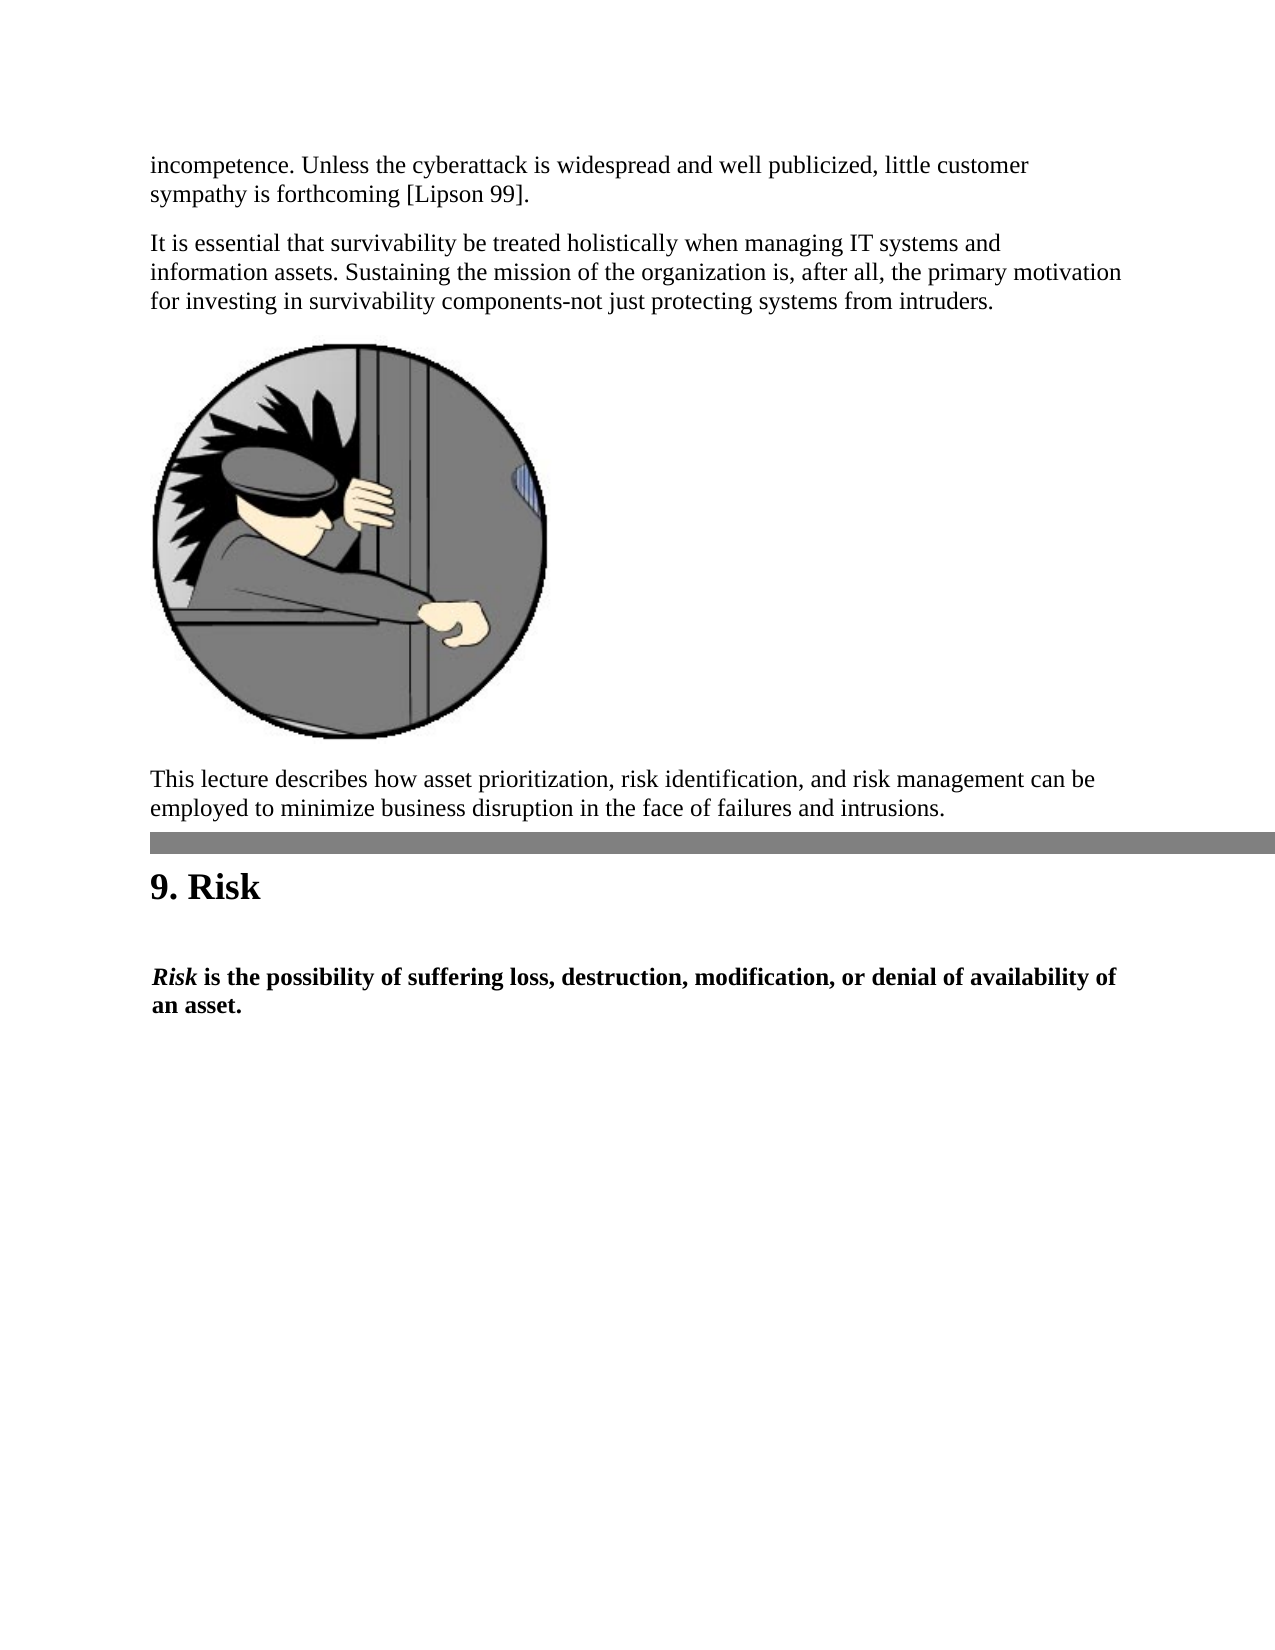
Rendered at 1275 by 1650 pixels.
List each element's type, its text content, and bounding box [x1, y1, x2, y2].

subtitle 9. Risk [150, 864, 1125, 907]
text This lecture describes how asset prioritization, risk identification, and risk management can be employed to minimize business disruption in the face of failures and intrusions. [150, 764, 1125, 822]
text It is essential that survivability be treated holistically when managing IT systems and information assets. Sustaining the mission of the organization is, after all, the primary motivation for investing in survivability components-not just protecting systems from intruders. [150, 228, 1125, 314]
text incompetence. Unless the cyberattack is widespread and well publicized, little customer sympathy is forthcoming [Lipson 99]. [150, 150, 1125, 207]
table_cell Risk is the possibility of suffering loss, destruction, modification, or denial of availability of an asset. [150, 950, 1134, 1031]
table_header [150, 918, 1134, 950]
